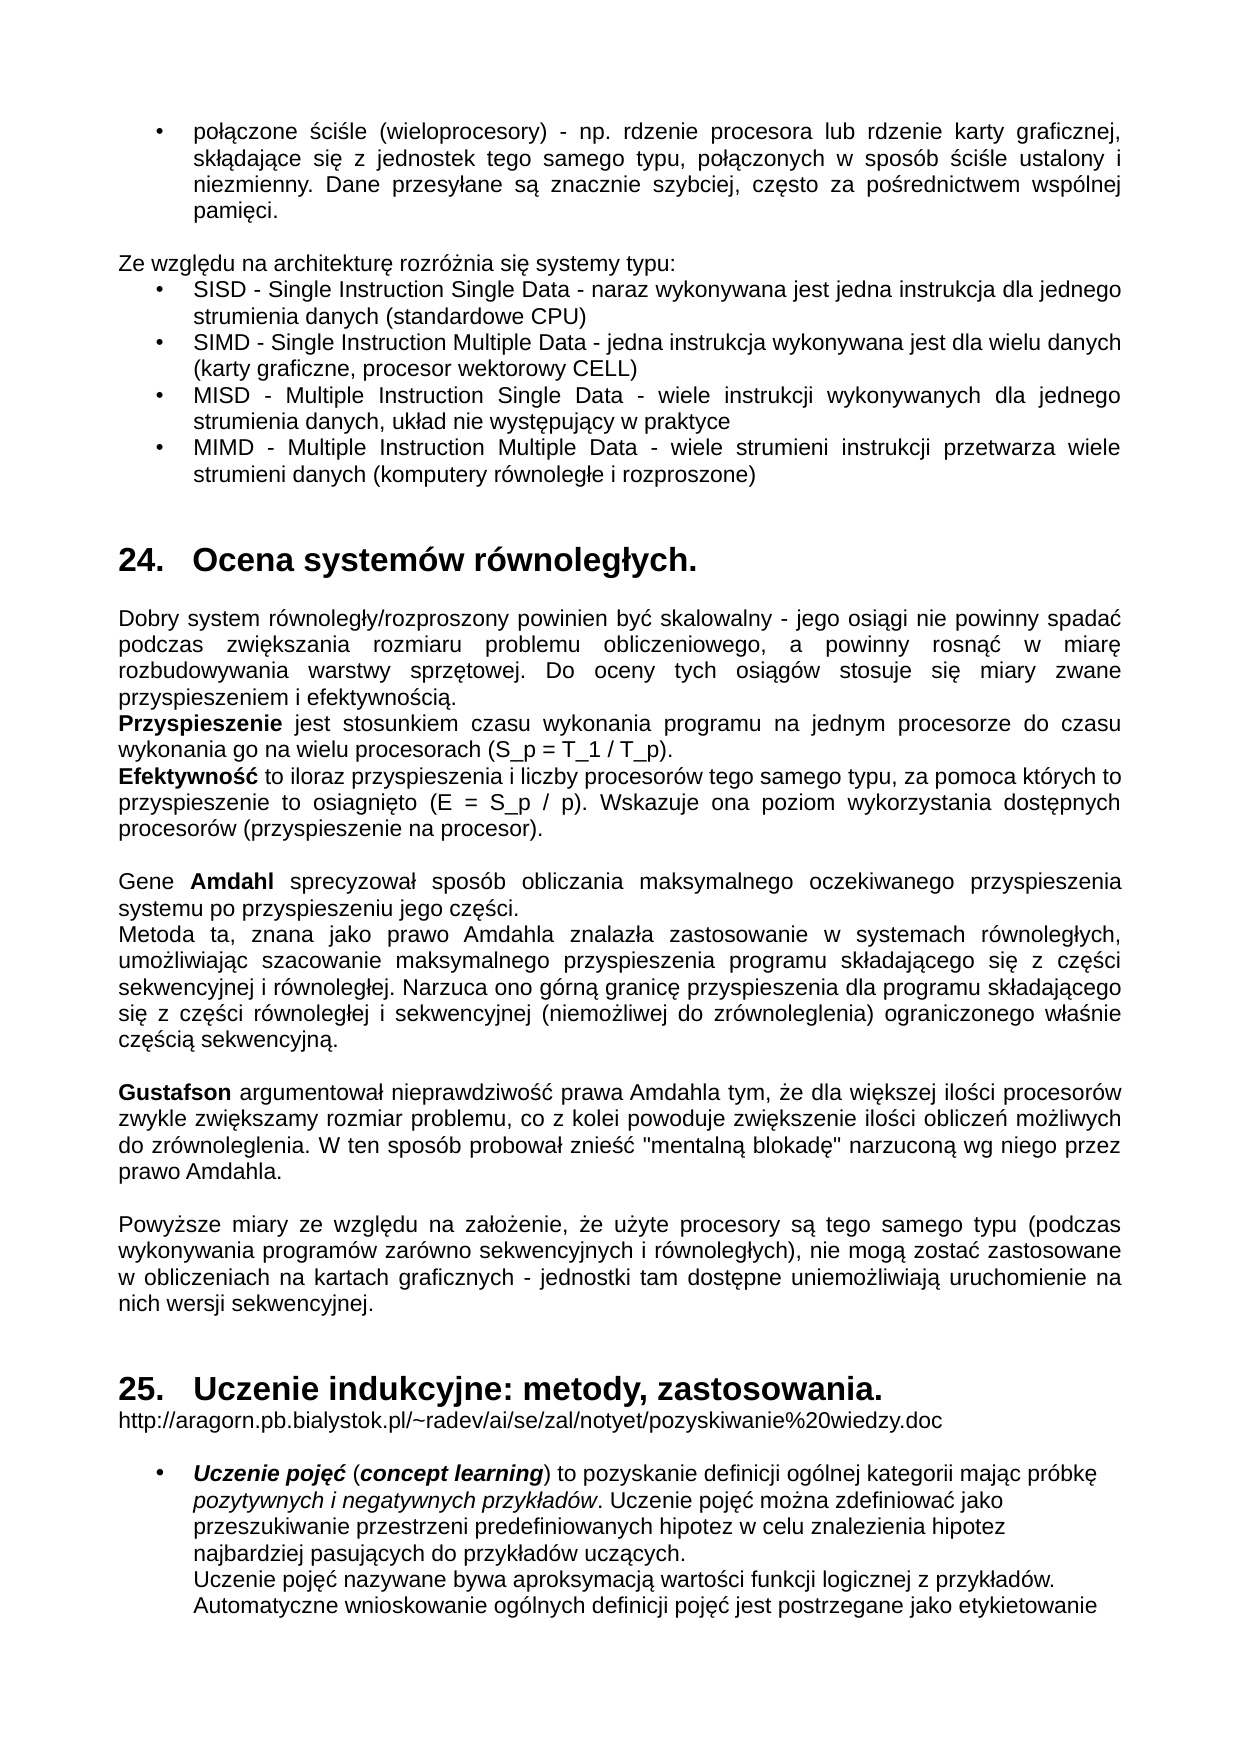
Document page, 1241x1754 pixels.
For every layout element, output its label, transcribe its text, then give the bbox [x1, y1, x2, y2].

text 24. Ocena systemów równoległych. [118, 540, 1122, 578]
text Gustafson argumentował nieprawdziwość prawa Amdahla tym, że dla większej ilości procesorów zwykle zwiększamy rozmiar problemu, co z kolei powoduje zwiększenie ilości obliczeń możliwych do zrównoleglenia. W ten sposób probował znieść "mentalną blokadę" narzuconą wg niego przez prawo Amdahla. [118, 1079, 1122, 1184]
list Uczenie pojęć (concept learning) to pozyskanie definicji ogólnej kategorii mając próbkę pozytywnych i negatywnych przykładów. Uczenie pojęć można zdefiniować jako przeszukiwanie przestrzeni predefiniowanych hipotez w celu znalezienia hipotez najbardziej pasujących do przykładów uczących. Uczenie pojęć nazywane bywa aproksymacją wartości funkcji logicznej z przykładów. Automatyczne wnioskowanie ogólnych definicji pojęć jest postrzegane jako etykietowanie [156, 1460, 1122, 1619]
list MIMD - Multiple Instruction Multiple Data - wiele strumieni instrukcji przetwarza wiele strumieni danych (komputery równoległe i rozproszone) [156, 434, 1122, 487]
text Ze względu na architekturę rozróżnia się systemy typu: [118, 250, 1122, 276]
list SISD - Single Instruction Single Data - naraz wykonywana jest jedna instrukcja dla jednego strumienia danych (standardowe CPU) [156, 276, 1122, 329]
list MISD - Multiple Instruction Single Data - wiele instrukcji wykonywanych dla jednego strumienia danych, układ nie występujący w praktyce [156, 382, 1122, 434]
text Powyższe miary ze względu na założenie, że użyte procesory są tego samego typu (podczas wykonywania programów zarówno sekwencyjnych i równoległych), nie mogą zostać zastosowane w obliczeniach na kartach graficznych - jednostki tam dostępne uniemożliwiają uruchomienie na nich wersji sekwencyjnej. [118, 1211, 1122, 1316]
text Gene Amdahl sprecyzował sposób obliczania maksymalnego oczekiwanego przyspieszenia systemu po przyspieszeniu jego części. [118, 868, 1122, 921]
list Uczenie indukcyjne: metody, zastosowania. [118, 1369, 1122, 1407]
list http://aragorn.pb.bialystok.pl/~radev/ai/se/zal/notyet/pozyskiwanie%20wiedzy.doc [118, 1407, 1122, 1434]
text Przyspieszenie jest stosunkiem czasu wykonania programu na jednym procesorze do czasu wykonania go na wielu procesorach (S_p = T_1 / T_p). [118, 710, 1122, 763]
text Metoda ta, znana jako prawo Amdahla znalazła zastosowanie w systemach równoległych, umożliwiając szacowanie maksymalnego przyspieszenia programu składającego się z części sekwencyjnej i równoległej. Narzuca ono górną granicę przyspieszenia dla programu składającego się z części równoległej i sekwencyjnej (niemożliwej do zrównoleglenia) ograniczonego właśnie częścią sekwencyjną. [118, 921, 1122, 1053]
list połączone ściśle (wieloprocesory) - np. rdzenie procesora lub rdzenie karty graficznej, skłądające się z jednostek tego samego typu, połączonych w sposób ściśle ustalony i niezmienny. Dane przesyłane są znacznie szybciej, często za pośrednictwem wspólnej pamięci. [156, 118, 1122, 223]
list SIMD - Single Instruction Multiple Data - jedna instrukcja wykonywana jest dla wielu danych (karty graficzne, procesor wektorowy CELL) [156, 329, 1122, 382]
text Dobry system równoległy/rozproszony powinien być skalowalny - jego osiągi nie powinny spadać podczas zwiększania rozmiaru problemu obliczeniowego, a powinny rosnąć w miarę rozbudowywania warstwy sprzętowej. Do oceny tych osiągów stosuje się miary zwane przyspieszeniem i efektywnością. [118, 604, 1122, 710]
text Efektywność to iloraz przyspieszenia i liczby procesorów tego samego typu, za pomoca których to przyspieszenie to osiagnięto (E = S_p / p). Wskazuje ona poziom wykorzystania dostępnych procesorów (przyspieszenie na procesor). [118, 763, 1122, 842]
